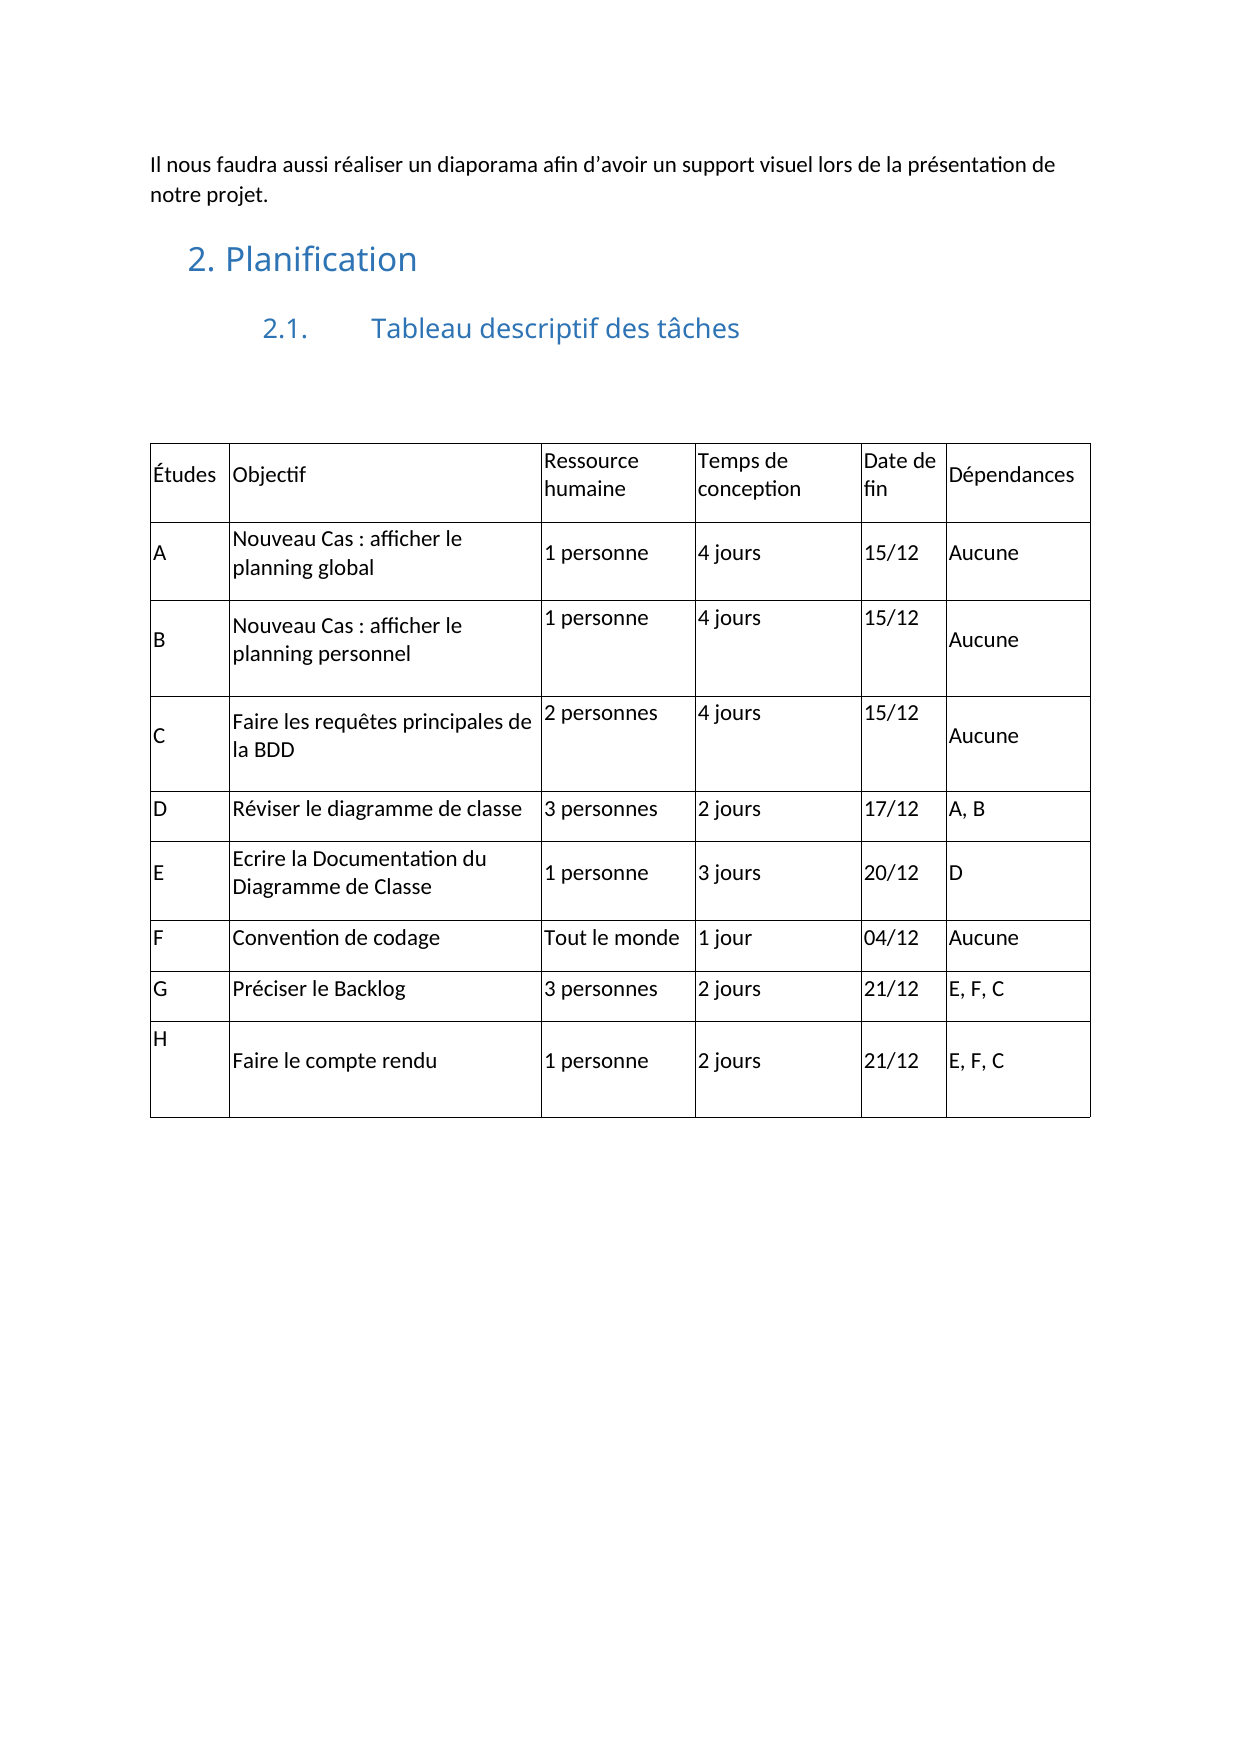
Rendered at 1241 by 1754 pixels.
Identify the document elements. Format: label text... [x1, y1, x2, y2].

table_cell Aucune [947, 523, 1090, 600]
table_cell 3 personnes [542, 972, 695, 1021]
table_cell 4 jours [696, 523, 861, 600]
table_cell Préciser le Backlog [230, 972, 541, 1021]
table_cell 15/12 [862, 697, 946, 791]
table_cell Faire le compte rendu [230, 1022, 541, 1117]
table_cell 1 personne [542, 601, 695, 696]
table_cell 15/12 [862, 523, 946, 600]
table_header Études [151, 444, 229, 522]
table_cell 2 jours [696, 1022, 861, 1117]
table_cell A, B [947, 792, 1090, 841]
table_cell 17/12 [862, 792, 946, 841]
table_cell Faire les requêtes principales de la BDD [230, 697, 541, 791]
table_cell 4 jours [696, 697, 861, 791]
table_cell Aucune [947, 697, 1090, 791]
table_cell 1 personne [542, 1022, 695, 1117]
table_cell 21/12 [862, 972, 946, 1021]
table_cell E, F, C [947, 1022, 1090, 1117]
table_cell 20/12 [862, 842, 946, 920]
table_header Date de fin [862, 444, 946, 522]
subtitle Tableau descriptif des tâches [262, 309, 1090, 346]
table_cell Aucune [947, 601, 1090, 696]
table_cell Tout le monde [542, 921, 695, 971]
table_cell G [151, 972, 229, 1021]
table_cell 4 jours [696, 601, 861, 696]
table_cell 3 personnes [542, 792, 695, 841]
table_cell 21/12 [862, 1022, 946, 1117]
table_cell E, F, C [947, 972, 1090, 1021]
table_cell 1 personne [542, 842, 695, 920]
table_cell D [947, 842, 1090, 920]
table_cell Convention de codage [230, 921, 541, 971]
table_cell D [151, 792, 229, 841]
table_header Ressource humaine [542, 444, 695, 522]
table_header Objectif [230, 444, 541, 522]
table_cell 15/12 [862, 601, 946, 696]
subtitle Planification [187, 235, 1090, 281]
text Il nous faudra aussi réaliser un diaporama afin d’avoir un support visuel lors de la présentation de notre projet. [150, 150, 1090, 208]
table_cell Ecrire la Documentation du Diagramme de Classe [230, 842, 541, 920]
table_cell C [151, 697, 229, 791]
table_cell B [151, 601, 229, 696]
table_cell 1 personne [542, 523, 695, 600]
table_cell A [151, 523, 229, 600]
table_cell 1 jour [696, 921, 861, 971]
table_cell 2 jours [696, 972, 861, 1021]
table_cell 2 jours [696, 792, 861, 841]
table_cell Nouveau Cas : afficher le planning global [230, 523, 541, 600]
table_header Dépendances [947, 444, 1090, 522]
table_cell 04/12 [862, 921, 946, 971]
table_cell Nouveau Cas : afficher le planning personnel [230, 601, 541, 696]
table_cell E [151, 842, 229, 920]
table_cell 2 personnes [542, 697, 695, 791]
table_cell F [151, 921, 229, 971]
table_cell H [151, 1022, 229, 1117]
table_cell 3 jours [696, 842, 861, 920]
table_cell Réviser le diagramme de classe [230, 792, 541, 841]
table_header Temps de conception [696, 444, 861, 522]
table_cell Aucune [947, 921, 1090, 971]
